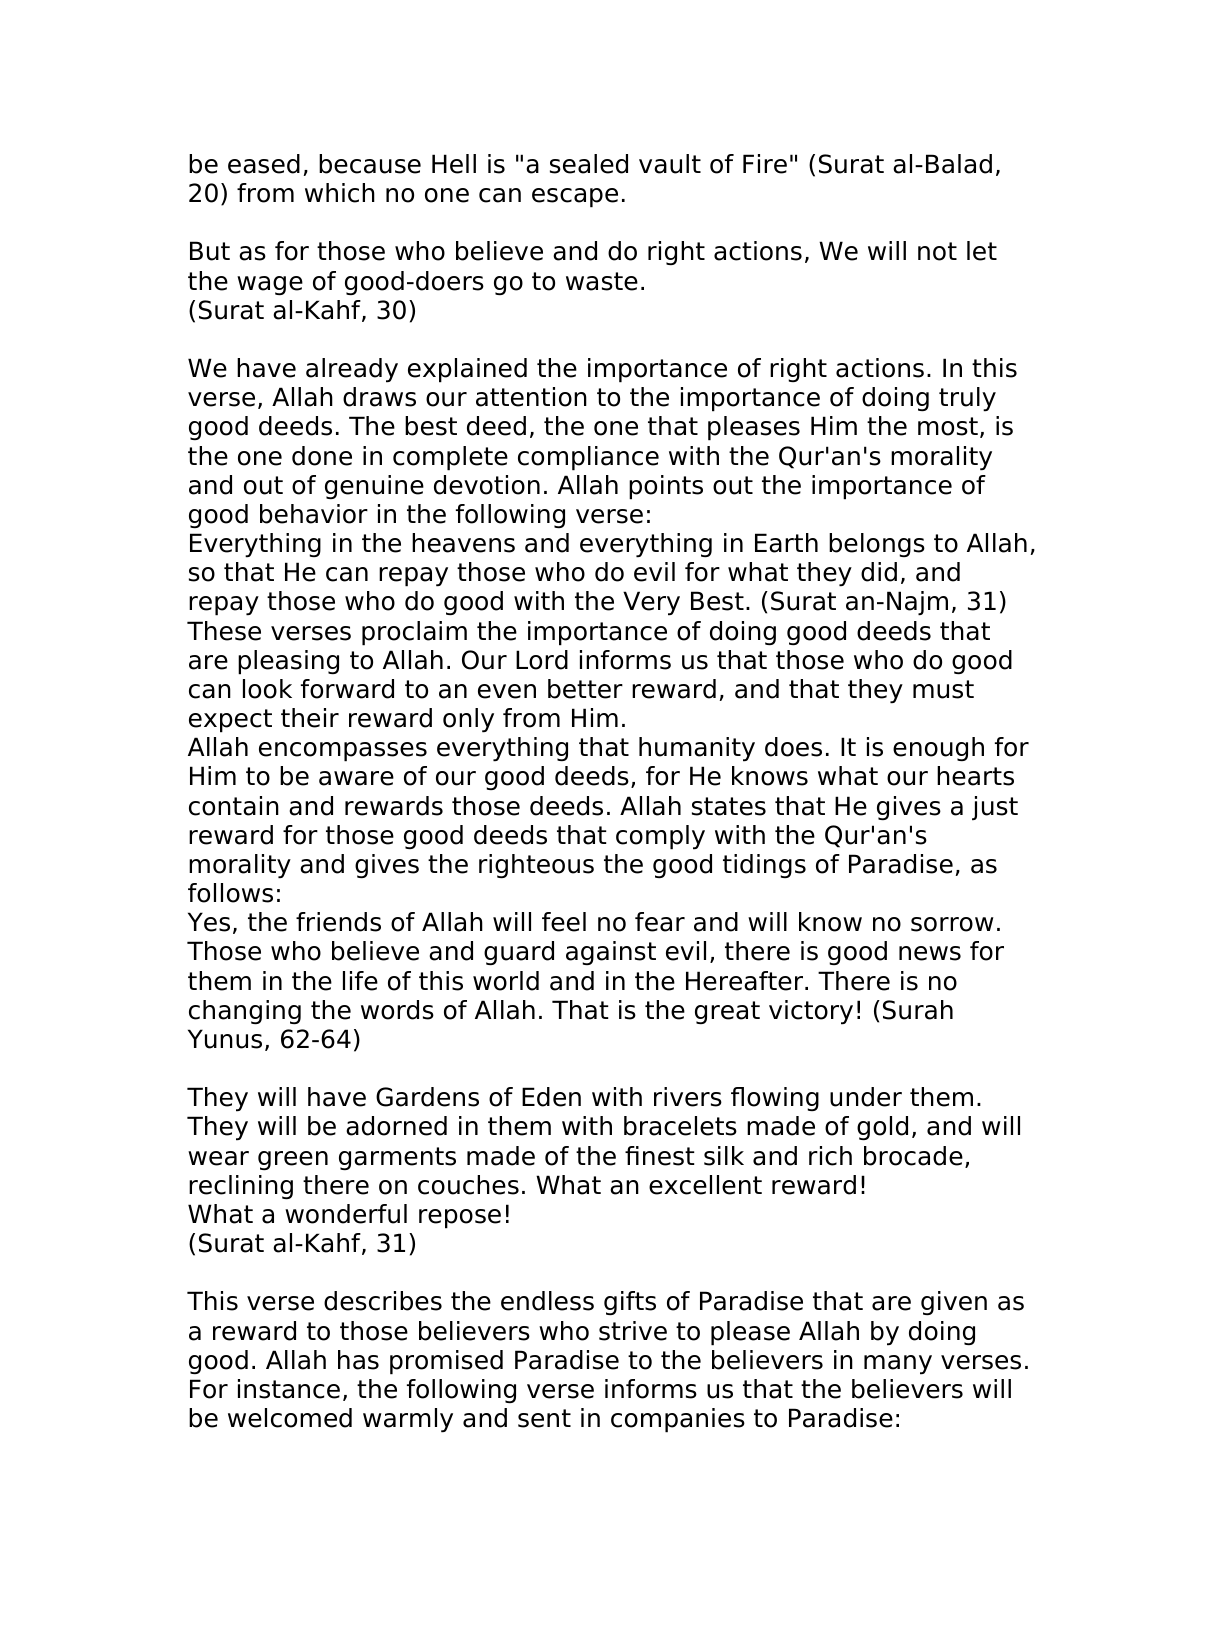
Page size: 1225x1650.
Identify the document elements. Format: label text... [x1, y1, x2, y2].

text They will have Gardens of Eden with rivers flowing under them. They will be adorned in them with bracelets made of gold, and will wear green garments made of the finest silk and rich brocade, reclining there on couches. What an excellent reward! [187, 1083, 1037, 1200]
text Allah encompasses everything that humanity does. It is enough for Him to be aware of our good deeds, for He knows what our hearts contain and rewards those deeds. Allah states that He gives a just reward for those good deeds that comply with the Qur'an's morality and gives the righteous the good tidings of Paradise, as follows: [187, 733, 1037, 908]
text This verse describes the endless gifts of Paradise that are given as a reward to those believers who strive to please Allah by doing good. Allah has promised Paradise to the believers in many verses. For instance, the following verse informs us that the believers will be welcomed warmly and sent in companies to Paradise: [187, 1287, 1037, 1433]
text Yes, the friends of Allah will feel no fear and will know no sorrow. Those who believe and guard against evil, there is good news for them in the life of this world and in the Hereafter. There is no changing the words of Allah. That is the great victory! (Surah Yunus, 62-64) [187, 908, 1037, 1054]
text What a wonderful repose! [187, 1200, 1037, 1229]
text Everything in the heavens and everything in Earth belongs to Allah, so that He can repay those who do evil for what they did, and repay those who do good with the Very Best. (Surat an-Najm, 31) [187, 529, 1037, 617]
text These verses proclaim the importance of doing good deeds that are pleasing to Allah. Our Lord informs us that those who do good can look forward to an even better reward, and that they must expect their reward only from Him. [187, 617, 1037, 733]
text (Surat al-Kahf, 30) [187, 296, 1037, 325]
text We have already explained the importance of right actions. In this verse, Allah draws our attention to the importance of doing truly good deeds. The best deed, the one that pleases Him the most, is the one done in complete compliance with the Qur'an's morality and out of genuine devotion. Allah points out the importance of good behavior in the following verse: [187, 354, 1037, 529]
text be eased, because Hell is "a sealed vault of Fire" (Surat al-Balad, 20) from which no one can escape. [187, 150, 1037, 208]
text (Surat al-Kahf, 31) [187, 1229, 1037, 1258]
text But as for those who believe and do right actions, We will not let the wage of good-doers go to waste. [187, 237, 1037, 296]
